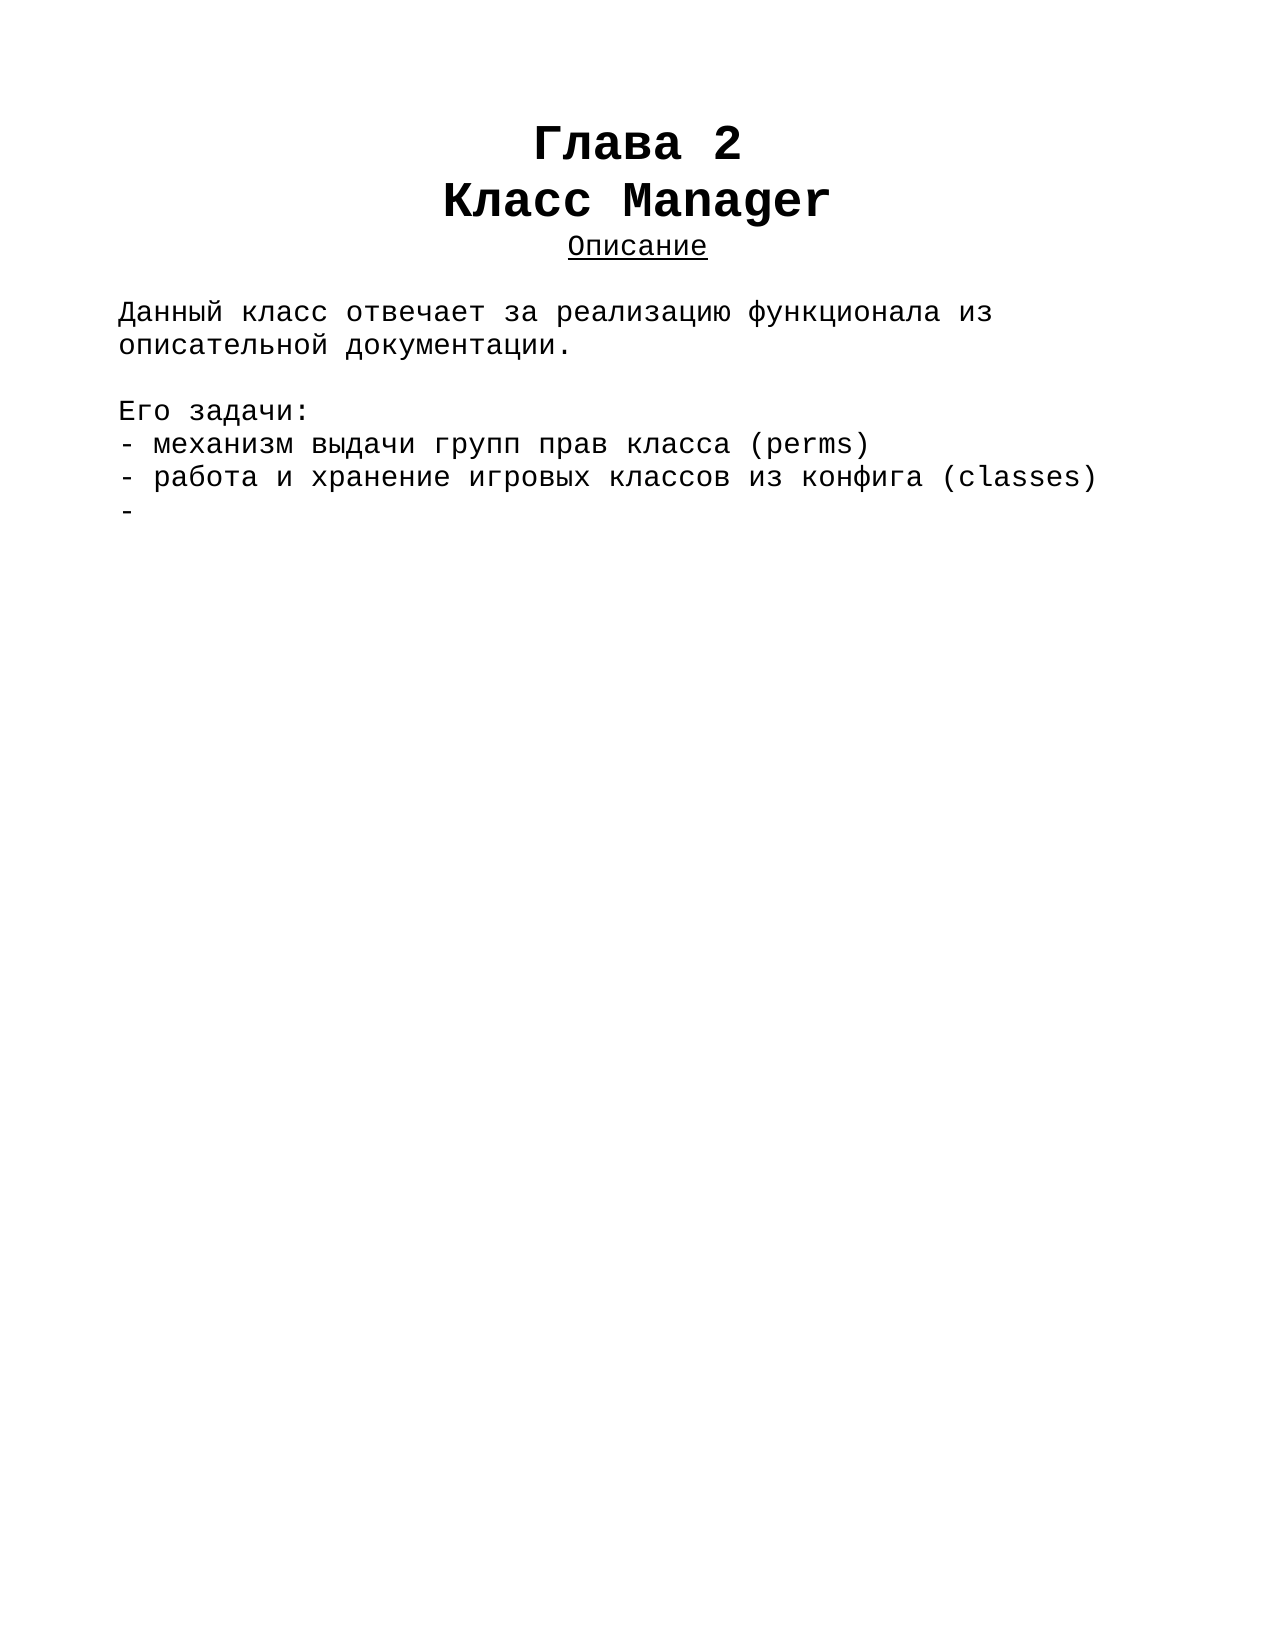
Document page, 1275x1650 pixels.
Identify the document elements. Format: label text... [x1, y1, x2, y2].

text - механизм выдачи групп прав класса (perms) [118, 429, 1157, 463]
text - работа и хранение игровых классов из конфига (classes) [118, 463, 1157, 496]
text Описание [118, 231, 1157, 264]
text Данный класс отвечает за реализацию функционала из описательной документации. [118, 297, 1157, 363]
text Класс Manager [118, 175, 1157, 231]
text Его задачи: [118, 397, 1157, 429]
text - [118, 496, 1157, 529]
text Глава 2 [118, 118, 1157, 175]
